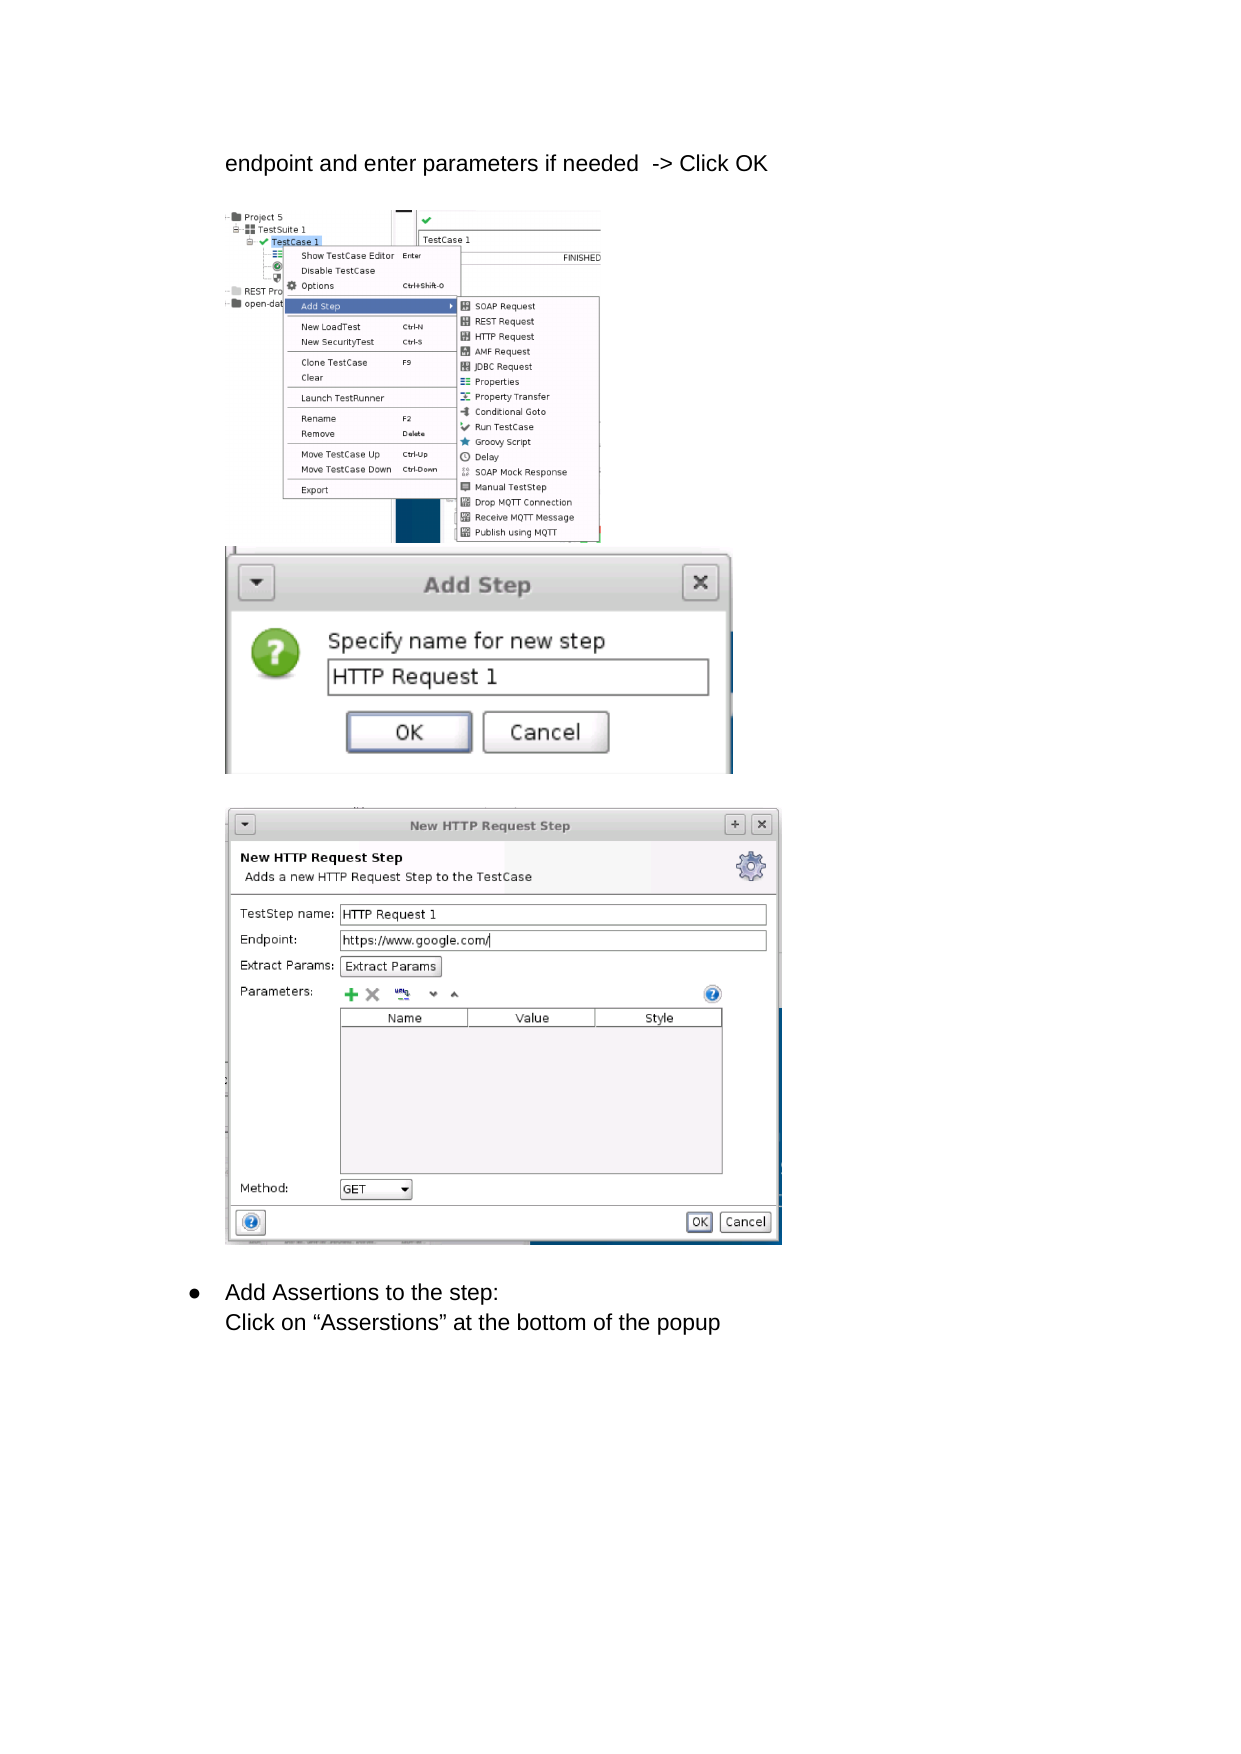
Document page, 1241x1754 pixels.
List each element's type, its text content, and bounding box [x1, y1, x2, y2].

picture [225, 807, 782, 1245]
picture [225, 210, 601, 543]
list Add Assertions to the step: [187, 1278, 1090, 1305]
picture [225, 546, 733, 774]
text endpoint and enter parameters if needed -> Click OK [225, 150, 1090, 176]
text Click on “Asserstions” at the bottom of the popup [225, 1309, 1090, 1335]
